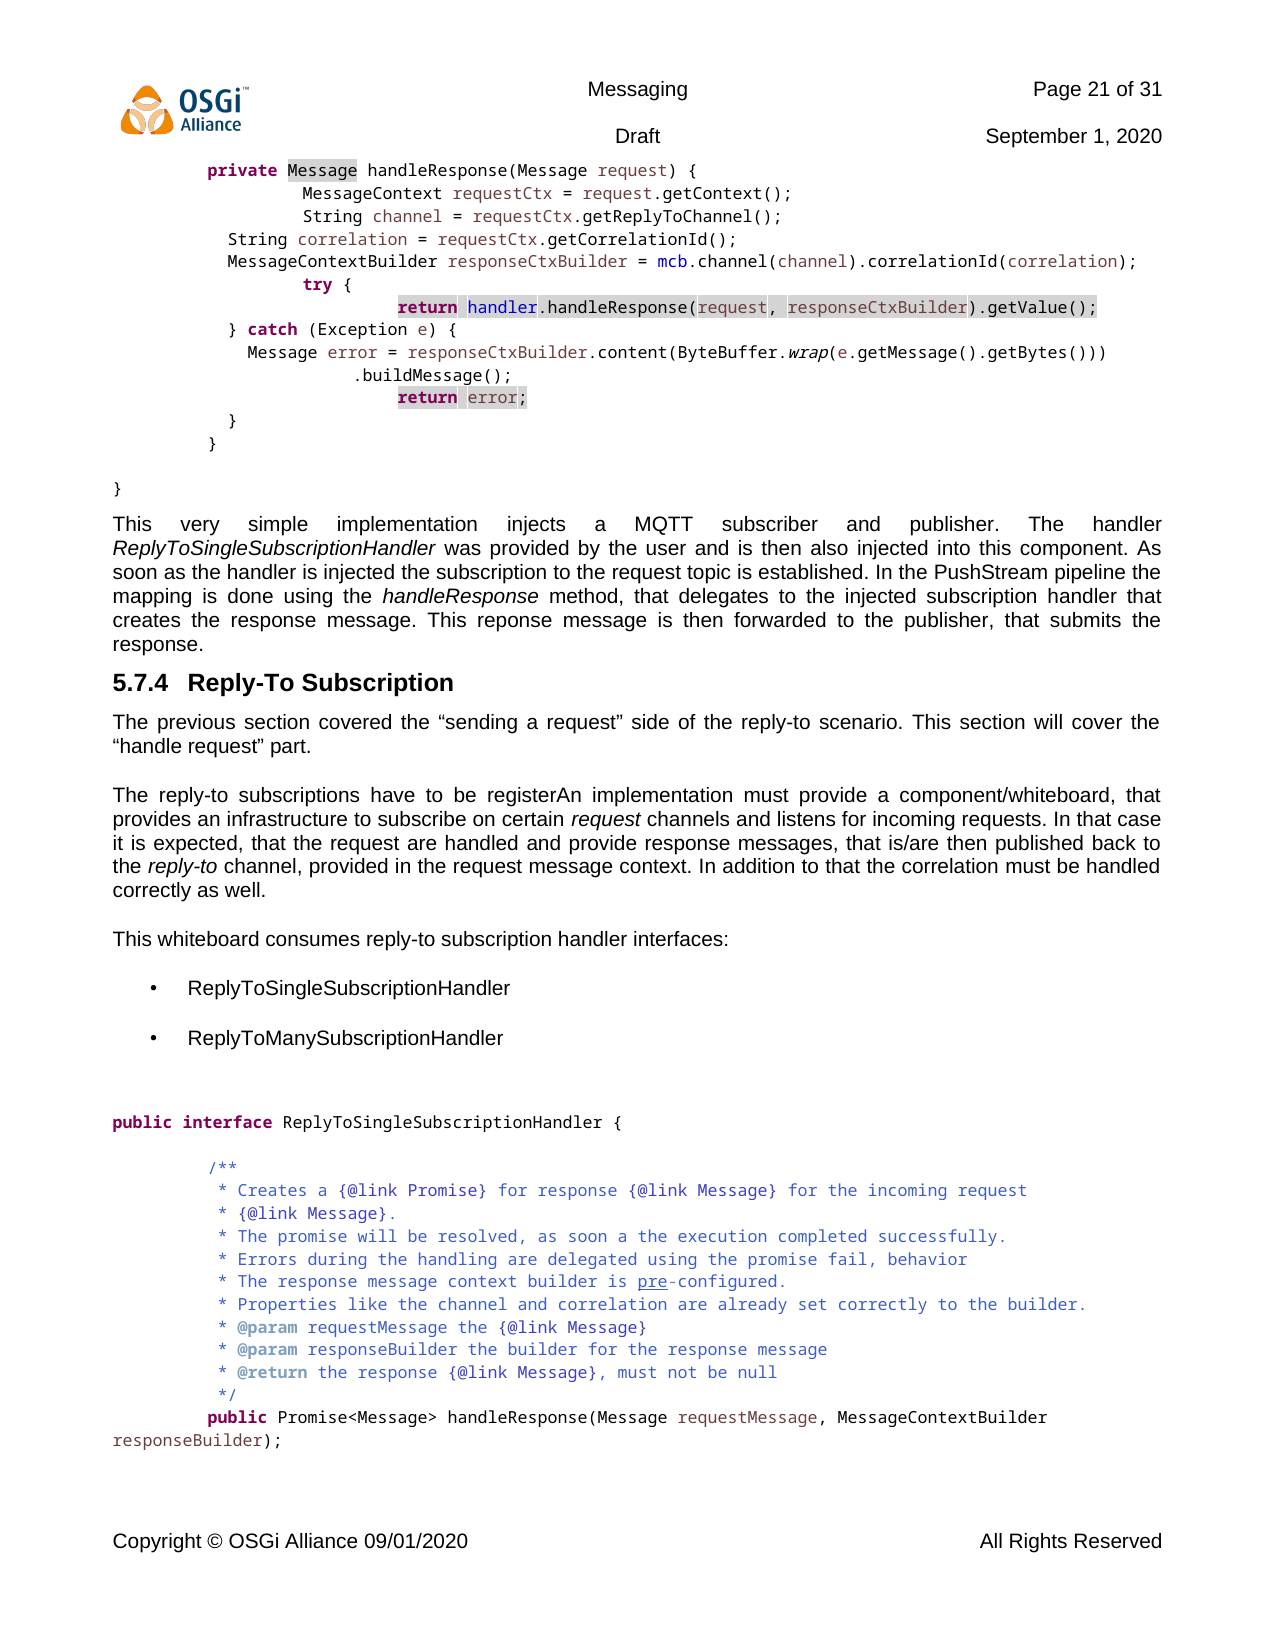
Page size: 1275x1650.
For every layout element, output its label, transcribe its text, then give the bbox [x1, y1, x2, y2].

text } [112, 477, 1162, 499]
text * Properties like the channel and correlation are already set correctly to the builder. [112, 1292, 1162, 1315]
subtitle Reply-To Subscription [112, 668, 1162, 697]
text public Promise<Message> handleResponse(Message requestMessage, MessageContextBuilder responseBuilder); [112, 1406, 1162, 1451]
text return handler.handleResponse(request, responseCtxBuilder).getValue(); [112, 295, 1162, 318]
text /** [112, 1156, 1162, 1179]
text This very simple implementation injects a MQTT subscriber and publisher. The handler ReplyToSingleSubscriptionHandler was provided by the user and is then also injected into this component. As soon as the handler is injected the subscription to the request topic is established. In the PushStream pipeline the mapping is done using the handleResponse method, that delegates to the injected subscription handler that creates the response message. This reponse message is then forwarded to the publisher, that submits the response. [112, 512, 1162, 656]
text MessageContextBuilder responseCtxBuilder = mcb.channel(channel).correlationId(correlation); [112, 250, 1162, 272]
list ReplyToManySubscriptionHandler [150, 1025, 1162, 1049]
text This whiteboard consumes reply-to subscription handler interfaces: [112, 927, 1162, 951]
text } catch (Exception e) { [112, 318, 1162, 341]
text */ [112, 1383, 1162, 1406]
text Message error = responseCtxBuilder.content(ByteBuffer.wrap(e.getMessage().getBytes())) [112, 341, 1162, 363]
text The previous section covered the “sending a request” side of the reply-to scenario. This section will cover the “handle request” part. [112, 709, 1162, 757]
text * The response message context builder is pre-configured. [112, 1270, 1162, 1292]
text * Creates a {@link Promise} for response {@link Message} for the incoming request [112, 1179, 1162, 1202]
text return error; [112, 386, 1162, 409]
text * @param responseBuilder the builder for the response message [112, 1338, 1162, 1361]
text } [112, 409, 1162, 431]
text * @return the response {@link Message}, must not be null [112, 1361, 1162, 1383]
text * The promise will be resolved, as soon a the execution completed successfully. [112, 1224, 1162, 1247]
text MessageContext requestCtx = request.getContext(); [112, 182, 1162, 204]
text * {@link Message}. [112, 1202, 1162, 1224]
text The reply-to subscriptions have to be registerAn implementation must provide a component/whiteboard, that provides an infrastructure to subscribe on certain request channels and listens for incoming requests. In that case it is expected, that the request are handled and provide response messages, that is/are then published back to the reply-to channel, provided in the request message context. In addition to that the correlation must be handled correctly as well. [112, 782, 1162, 902]
text } [112, 431, 1162, 454]
text public interface ReplyToSingleSubscriptionHandler { [112, 1111, 1162, 1133]
text String correlation = requestCtx.getCorrelationId(); [112, 227, 1162, 250]
text .buildMessage(); [112, 363, 1162, 386]
text try { [112, 272, 1162, 295]
picture [113, 78, 257, 142]
text private Message handleResponse(Message request) { [112, 159, 1162, 182]
text String channel = requestCtx.getReplyToChannel(); [112, 204, 1162, 227]
text * @param requestMessage the {@link Message} [112, 1315, 1162, 1338]
list ReplyToSingleSubscriptionHandler [150, 976, 1162, 1000]
text * Errors during the handling are delegated using the promise fail, behavior [112, 1247, 1162, 1270]
